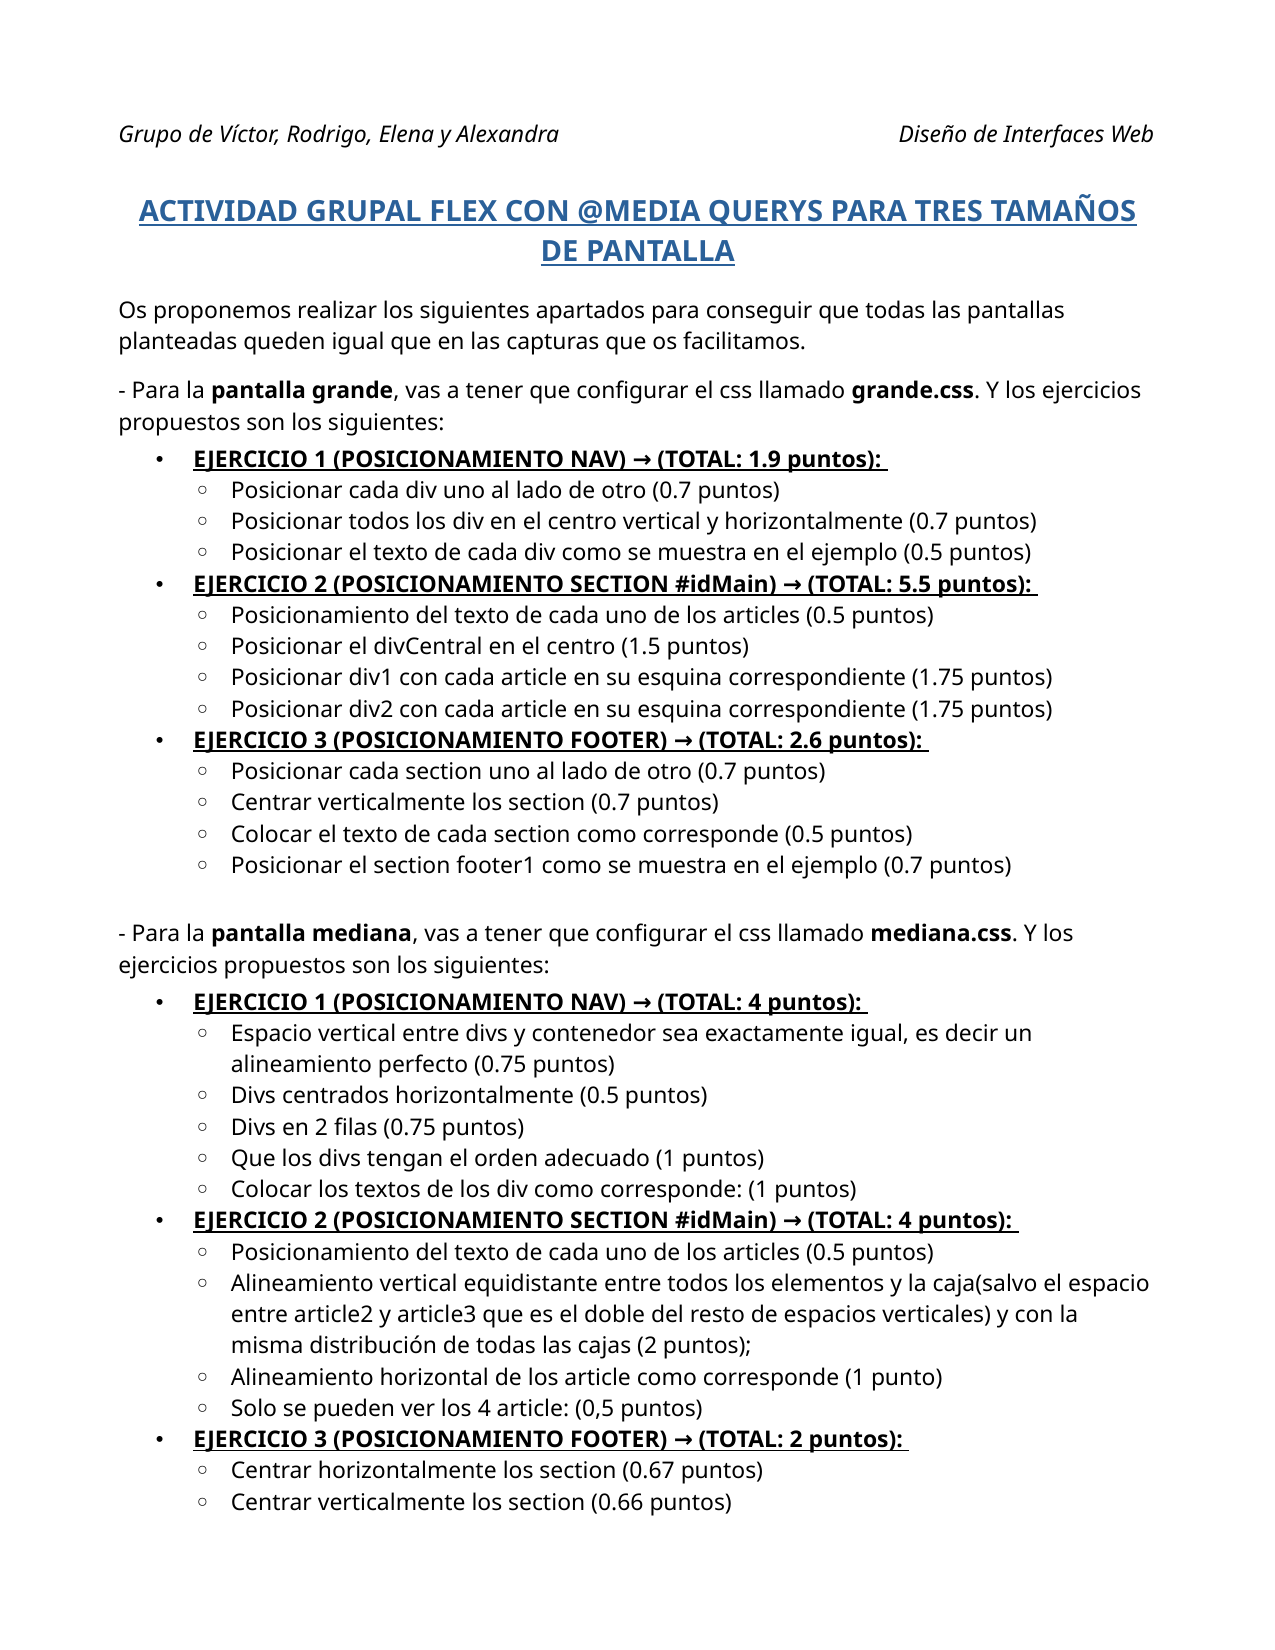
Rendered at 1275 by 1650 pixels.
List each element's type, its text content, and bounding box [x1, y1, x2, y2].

list Divs en 2 filas (0.75 puntos) [193, 1111, 1157, 1142]
list Centrar verticalmente los section (0.66 puntos) [193, 1486, 1157, 1517]
text - Para la pantalla grande, vas a tener que configurar el css llamado grande.css. Y los ejercicios propuestos son los siguientes: [118, 374, 1157, 437]
list Espacio vertical entre divs y contenedor sea exactamente igual, es decir un alineamiento perfecto (0.75 puntos) [193, 1017, 1157, 1079]
list Alineamiento horizontal de los article como corresponde (1 punto) [193, 1361, 1157, 1392]
list EJERCICIO 1 (POSICIONAMIENTO NAV) → (TOTAL: 1.9 puntos): [156, 443, 1157, 474]
list Posicionar div2 con cada article en su esquina correspondiente (1.75 puntos) [193, 693, 1157, 724]
list Posicionar div1 con cada article en su esquina correspondiente (1.75 puntos) [193, 661, 1157, 693]
text ACTIVIDAD GRUPAL FLEX CON @MEDIA QUERYS PARA TRES TAMAÑOS DE PANTALLA [118, 191, 1157, 270]
list EJERCICIO 2 (POSICIONAMIENTO SECTION #idMain) → (TOTAL: 4 puntos): [156, 1204, 1157, 1236]
list EJERCICIO 1 (POSICIONAMIENTO NAV) → (TOTAL: 4 puntos): [156, 986, 1157, 1017]
list Posicionar cada section uno al lado de otro (0.7 puntos) [193, 755, 1157, 786]
list Centrar verticalmente los section (0.7 puntos) [193, 786, 1157, 818]
list Solo se pueden ver los 4 article: (0,5 puntos) [193, 1392, 1157, 1423]
list Posicionamiento del texto de cada uno de los articles (0.5 puntos) [193, 599, 1157, 630]
list Colocar el texto de cada section como corresponde (0.5 puntos) [193, 818, 1157, 849]
list Que los divs tengan el orden adecuado (1 puntos) [193, 1142, 1157, 1173]
list EJERCICIO 3 (POSICIONAMIENTO FOOTER) → (TOTAL: 2.6 puntos): [156, 724, 1157, 755]
list Colocar los textos de los div como corresponde: (1 puntos) [193, 1173, 1157, 1204]
list Divs centrados horizontalmente (0.5 puntos) [193, 1079, 1157, 1111]
list Posicionar el divCentral en el centro (1.5 puntos) [193, 630, 1157, 661]
list Posicionar cada div uno al lado de otro (0.7 puntos) [193, 474, 1157, 505]
list Centrar horizontalmente los section (0.67 puntos) [193, 1454, 1157, 1486]
list EJERCICIO 2 (POSICIONAMIENTO SECTION #idMain) → (TOTAL: 5.5 puntos): [156, 568, 1157, 599]
text - Para la pantalla mediana, vas a tener que configurar el css llamado mediana.css. Y los ejercicios propuestos son los siguientes: [118, 917, 1157, 980]
list Posicionar el section footer1 como se muestra en el ejemplo (0.7 puntos) [193, 849, 1157, 880]
list Posicionar el texto de cada div como se muestra en el ejemplo (0.5 puntos) [193, 536, 1157, 568]
list Posicionamiento del texto de cada uno de los articles (0.5 puntos) [193, 1236, 1157, 1267]
list EJERCICIO 3 (POSICIONAMIENTO FOOTER) → (TOTAL: 2 puntos): [156, 1423, 1157, 1454]
text Os proponemos realizar los siguientes apartados para conseguir que todas las pantallas planteadas queden igual que en las capturas que os facilitamos. [118, 294, 1157, 356]
list Alineamiento vertical equidistante entre todos los elementos y la caja(salvo el espacio entre article2 y article3 que es el doble del resto de espacios verticales) y con la misma distribución de todas las cajas (2 puntos); [193, 1267, 1157, 1361]
list Posicionar todos los div en el centro vertical y horizontalmente (0.7 puntos) [193, 505, 1157, 536]
